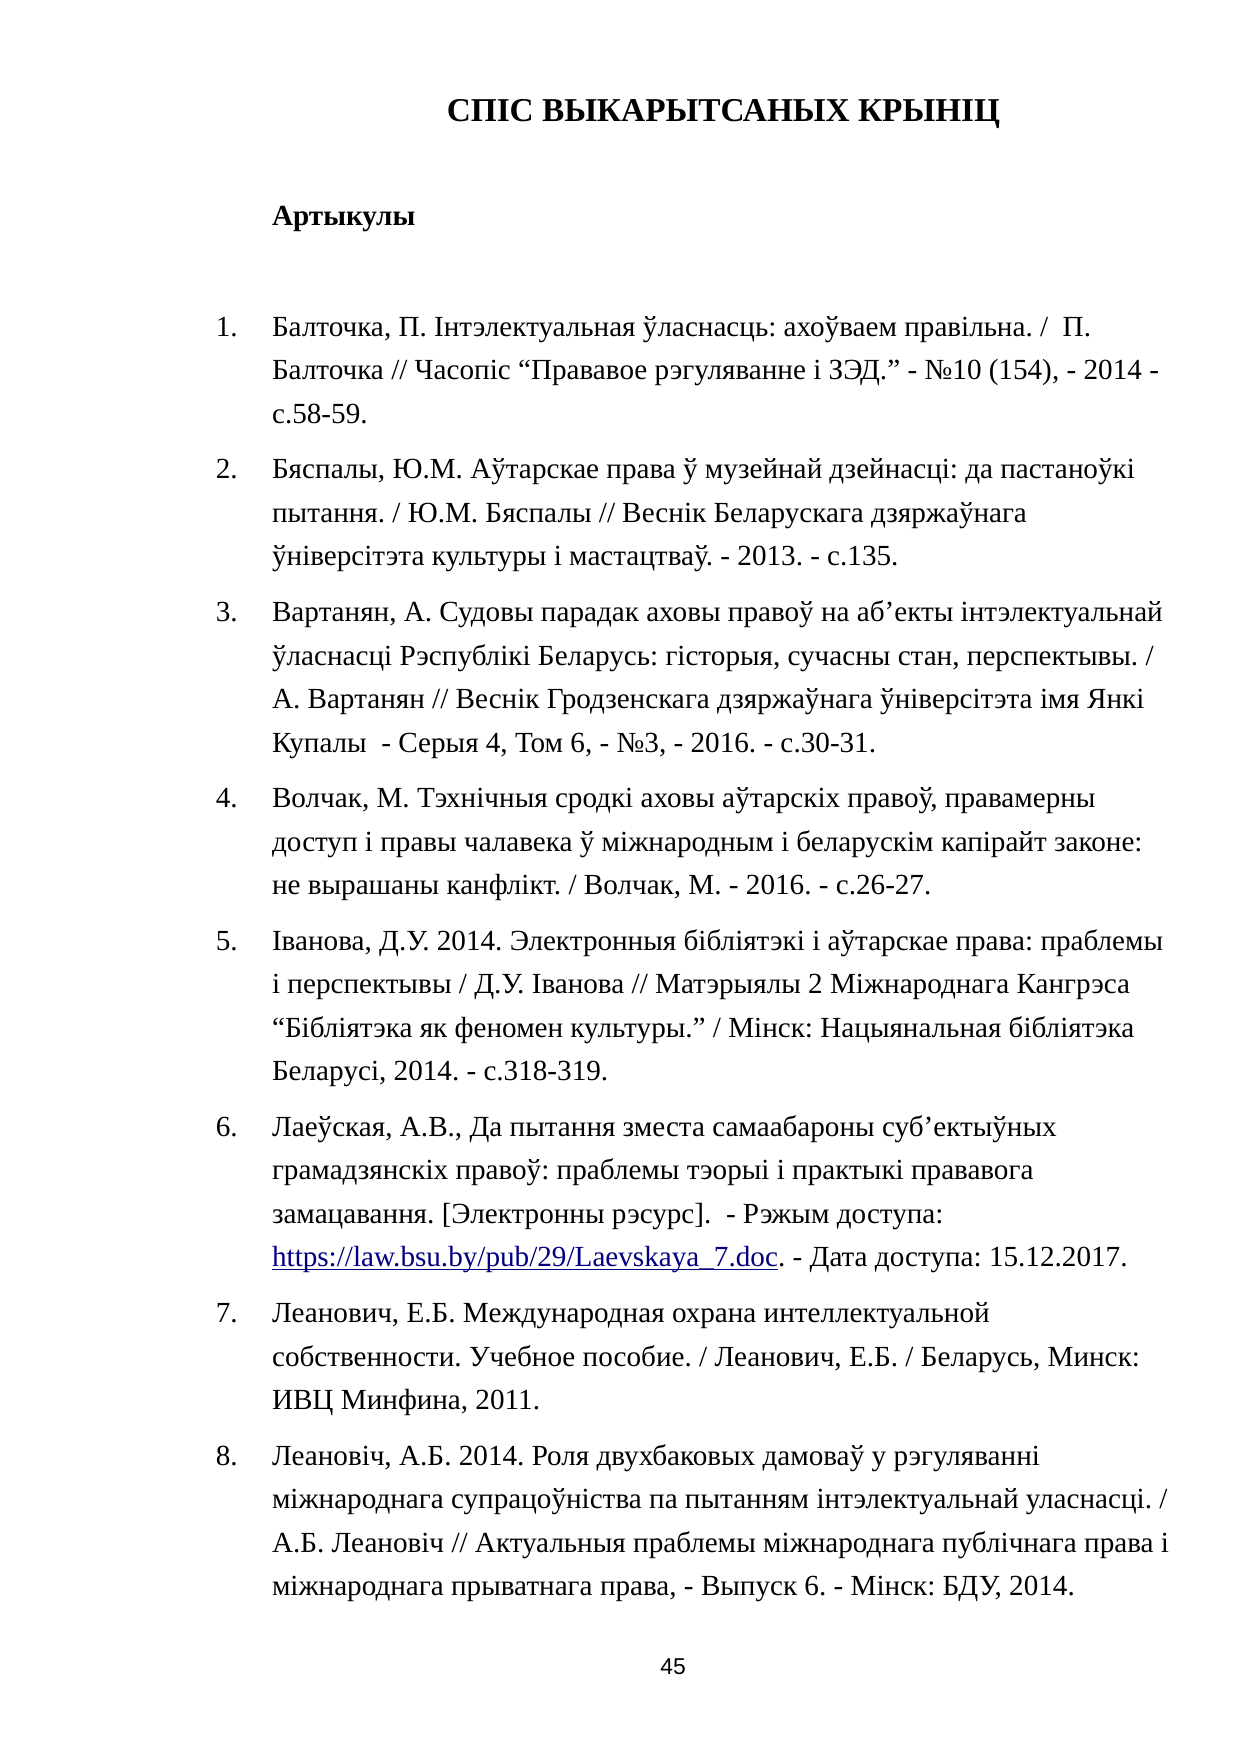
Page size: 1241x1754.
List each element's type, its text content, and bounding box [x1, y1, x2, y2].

list Волчак, М. Тэхнічныя сродкі аховы аўтарскіх правоў, правамерны доступ і правы чалавека ў міжнародным і беларускім капірайт законе: не вырашаны канфлікт. / Волчак, М. - 2016. - с.26-27. [216, 780, 1175, 901]
list Балточка, П. Інтэлектуальная ўласнасць: ахоўваем правільна. / П. Балточка // Часопіс “Прававое рэгуляванне і ЗЭД.” - №10 (154), - 2014 - с.58-59. [216, 309, 1175, 429]
list Лаеўская, А.В., Да пытання зместа самаабароны суб’ектыўных грамадзянскіх правоў: праблемы тэорыі і практыкі прававога замацавання. [Электронны рэсурс]. - Рэжым доступа: https://law.bsu.by/pub/29/Laevskaya_7.doc. - Дата доступа: 15.12.2017. [216, 1109, 1175, 1273]
text Артыкулы [180, 198, 1175, 231]
subtitle СПІС ВЫКАРЫТСАНЫХ КРЫНІЦ [180, 90, 1175, 128]
list Леанович, Е.Б. Международная охрана интеллектуальной собственности. Учебное пособие. / Леанович, Е.Б. / Беларусь, Минск: ИВЦ Минфина, 2011. [216, 1295, 1175, 1416]
list Іванова, Д.У. 2014. Электронныя бібліятэкі і аўтарскае права: праблемы і перспектывы / Д.У. Іванова // Матэрыялы 2 Міжнароднага Кангрэса “Бібліятэка як феномен культуры.” / Мінск: Нацыянальная бібліятэка Беларусі, 2014. - c.318-319. [216, 923, 1175, 1087]
list Бяспалы, Ю.М. Аўтарскае права ў музейнай дзейнасці: да пастаноўкі пытання. / Ю.М. Бяспалы // Веснік Беларускага дзяржаўнага ўніверсітэта культуры і мастацтваў. - 2013. - с.135. [216, 451, 1175, 572]
list Леановіч, А.Б. 2014. Роля двухбаковых дамоваў у рэгуляванні міжнароднага супрацоўніства па пытанням інтэлектуальнай уласнасці. / А.Б. Леановіч // Актуальныя праблемы міжнароднага публічнага права і міжнароднага прыватнага права, - Выпуск 6. - Мінск: БДУ, 2014. [216, 1438, 1175, 1602]
list Вартанян, А. Судовы парадак аховы правоў на аб’екты інтэлектуальнай ўласнасці Рэспублікі Беларусь: гісторыя, сучасны стан, перспектывы. / А. Вартанян // Веснік Гродзенскага дзяржаўнага ўніверсітэта імя Янкі Купалы - Серыя 4, Том 6, - №3, - 2016. - с.30-31. [216, 594, 1175, 758]
